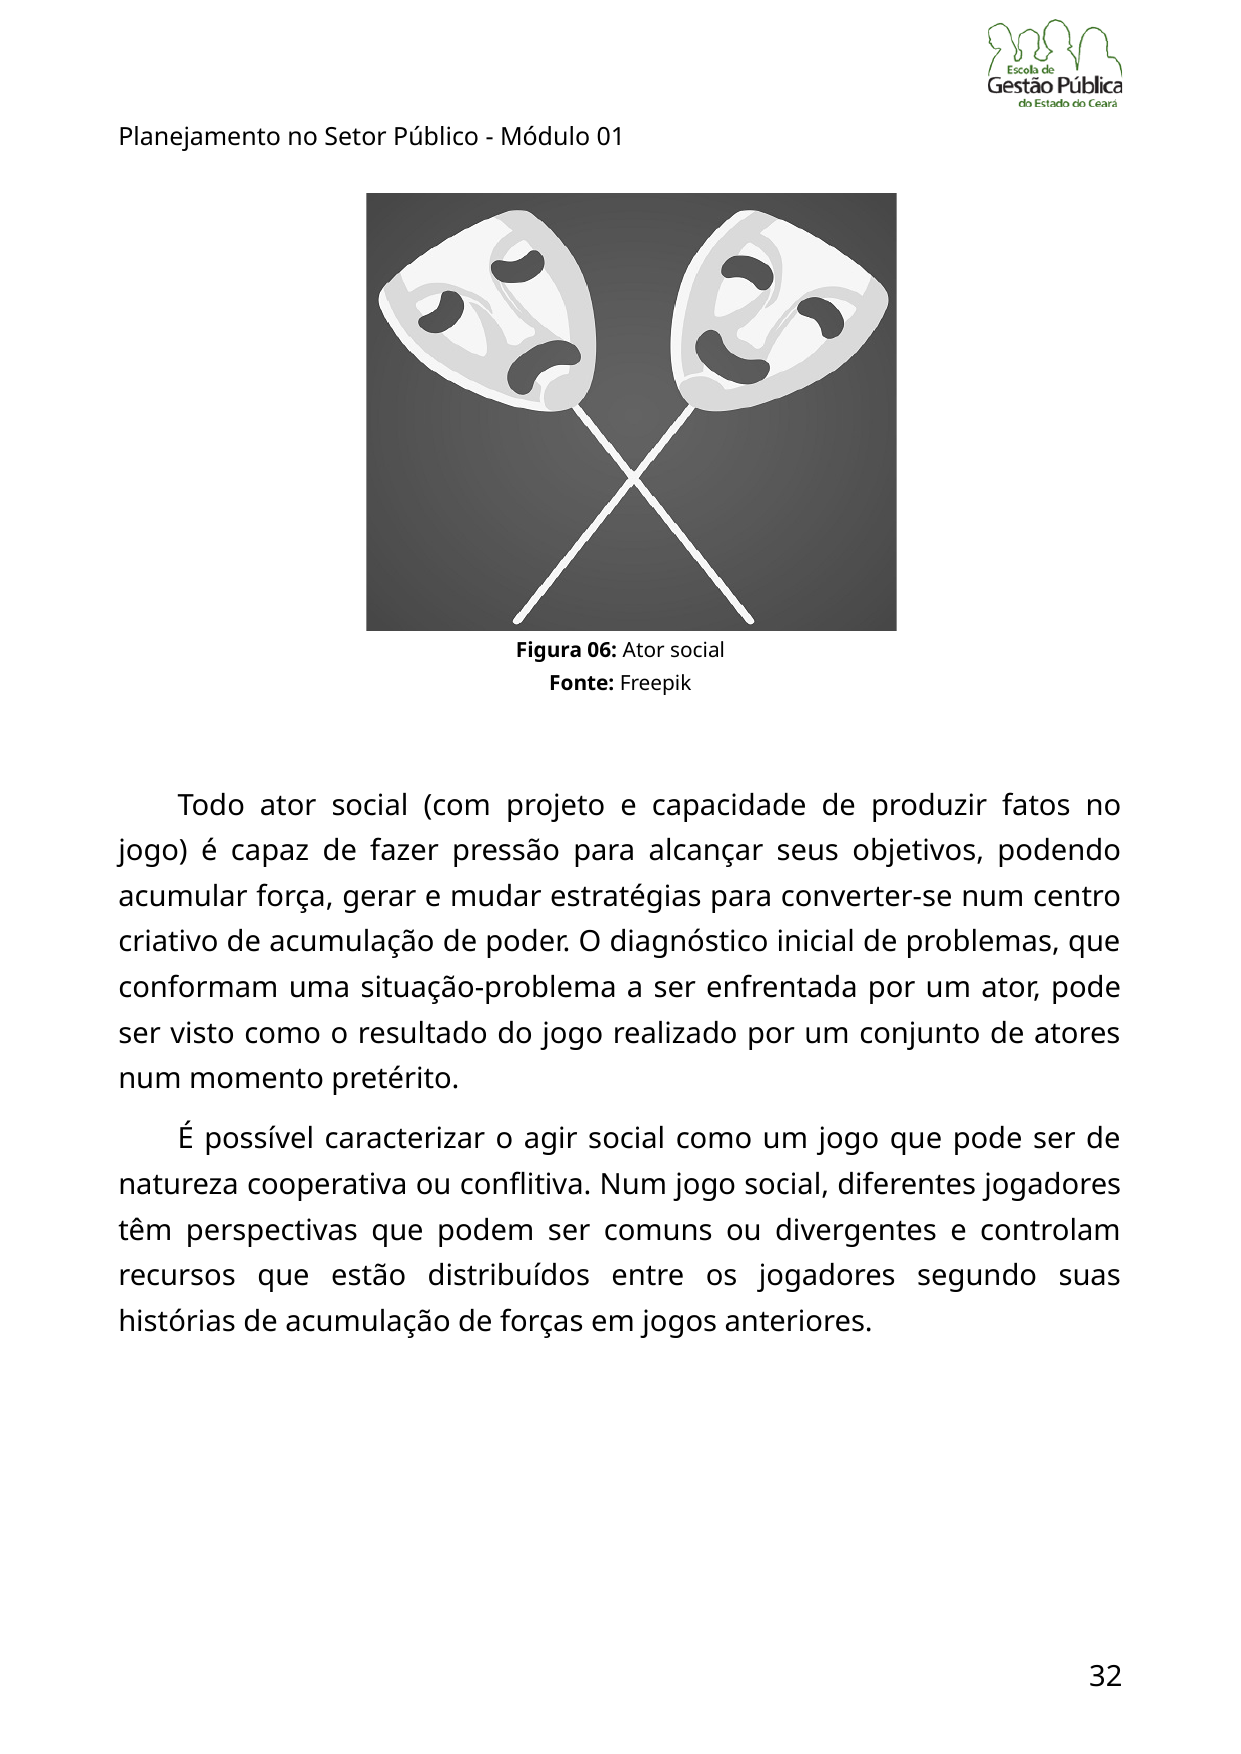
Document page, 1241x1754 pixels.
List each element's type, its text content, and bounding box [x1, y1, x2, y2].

text Figura 06: Ator social [332, 171, 908, 664]
picture [366, 193, 897, 631]
text É possível caracterizar o agir social como um jogo que pode ser de natureza cooperativa ou conflitiva. Num jogo social, diferentes jogadores têm perspectivas que podem ser comuns ou divergentes e controlam recursos que estão distribuídos entre os jogadores segundo suas histórias de acumulação de forças em jogos anteriores. [118, 1118, 1122, 1340]
picture [118, 19, 1123, 107]
text Fonte: Freepik [332, 668, 908, 696]
text Todo ator social (com projeto e capacidade de produzir fatos no jogo) é capaz de fazer pressão para alcançar seus objetivos, podendo acumular força, gerar e mudar estratégias para converter-se num centro criativo de acumulação de poder. O diagnóstico inicial de problemas, que conformam uma situação-problema a ser enfrentada por um ator, pode ser visto como o resultado do jogo realizado por um conjunto de atores num momento pretérito. [118, 784, 1122, 1097]
